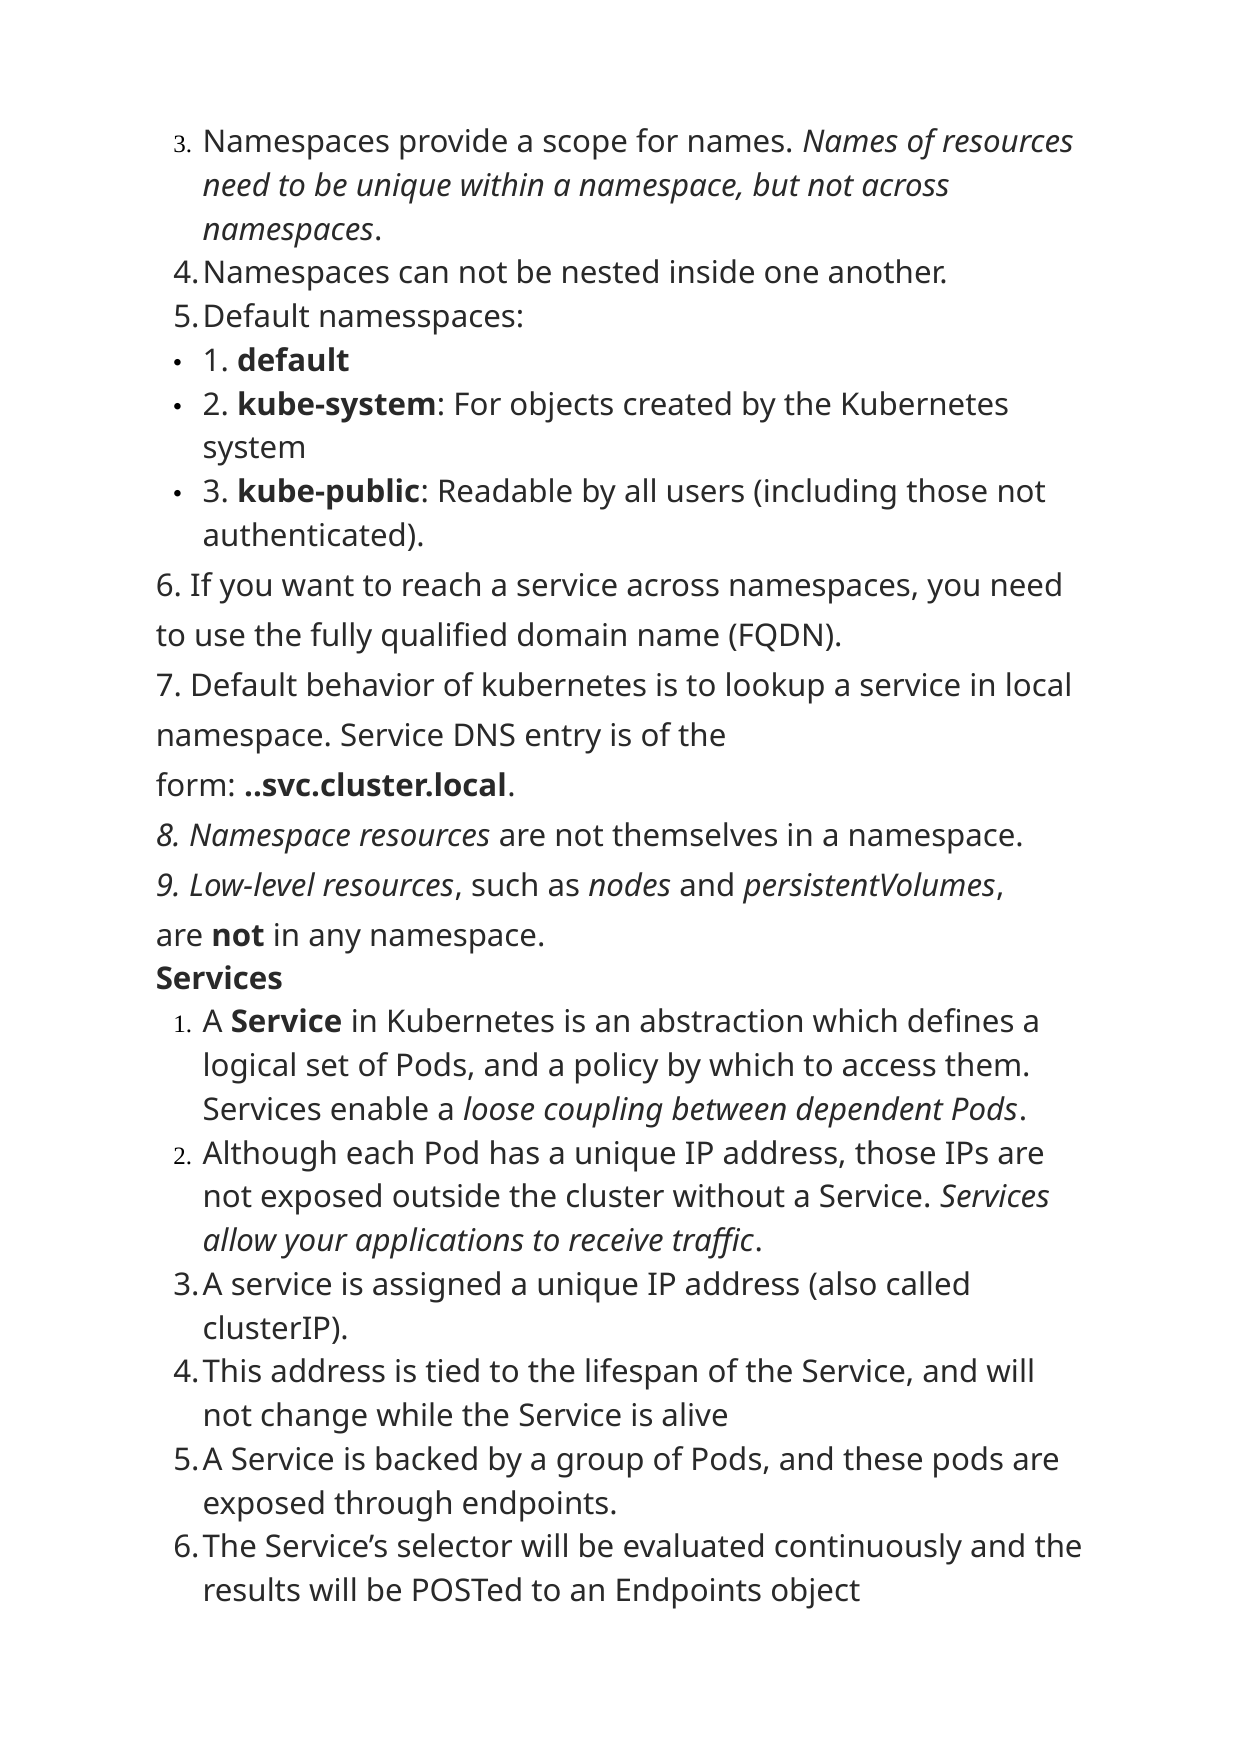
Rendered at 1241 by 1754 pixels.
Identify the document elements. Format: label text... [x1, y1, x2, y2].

subtitle Services [156, 956, 1084, 998]
list Although each Pod has a unique IP address, those IPs are not exposed outside the cluster without a Service. Services allow your applications to receive traffic. [202, 1129, 1084, 1261]
text 7. Default behavior of kubernetes is to lookup a service in local namespace. Service DNS entry is of the form: ..svc.cluster.local. [156, 656, 1084, 806]
list A Service in Kubernetes is an abstraction which defines a logical set of Pods, and a policy by which to access them. Services enable a loose coupling between dependent Pods. [202, 998, 1084, 1129]
text 6. If you want to reach a service across namespaces, you need to use the fully qualified domain name (FQDN). [156, 556, 1084, 656]
list This address is tied to the lifespan of the Service, and will not change while the Service is alive [202, 1348, 1084, 1436]
list The Service’s selector will be evaluated continuously and the results will be POSTed to an Endpoints object [202, 1523, 1084, 1611]
list A service is assigned a unique IP address (also called clusterIP). [202, 1261, 1084, 1348]
list Namespaces provide a scope for names. Names of resources need to be unique within a namespace, but not across namespaces. [202, 118, 1084, 249]
text 8. Namespace resources are not themselves in a namespace. [156, 806, 1084, 856]
list 3. kube-public: Readable by all users (including those not authenticated). [202, 468, 1084, 556]
list Namespaces can not be nested inside one another. [202, 249, 1084, 293]
list 2. kube-system: For objects created by the Kubernetes system [202, 381, 1084, 468]
list Default namesspaces: [202, 293, 1084, 337]
list A Service is backed by a group of Pods, and these pods are exposed through endpoints. [202, 1436, 1084, 1523]
list 1. default [202, 337, 1084, 381]
text 9. Low-level resources, such as nodes and persistentVolumes, are not in any namespace. [156, 856, 1084, 956]
